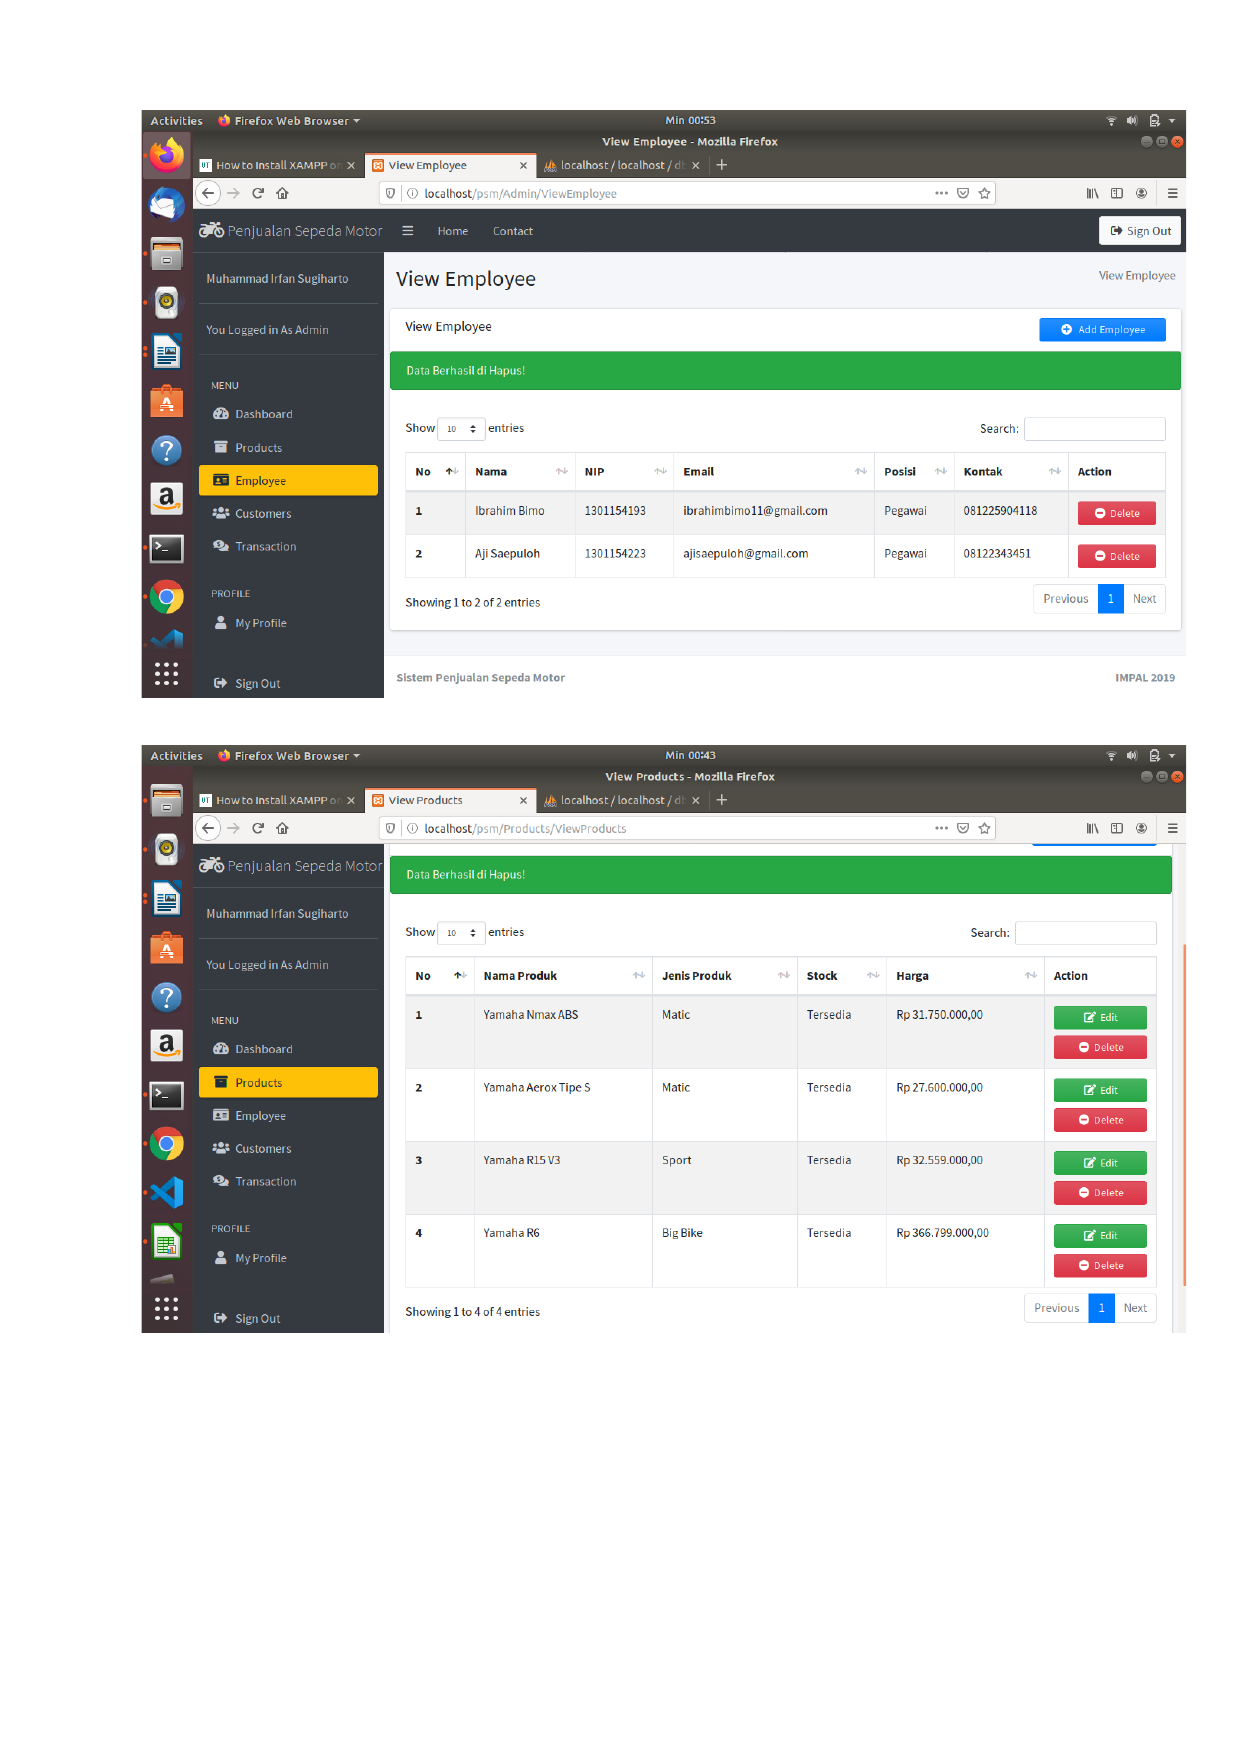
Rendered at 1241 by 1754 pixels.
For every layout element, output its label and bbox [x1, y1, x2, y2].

picture [141, 745, 1187, 1333]
picture [141, 110, 1187, 698]
